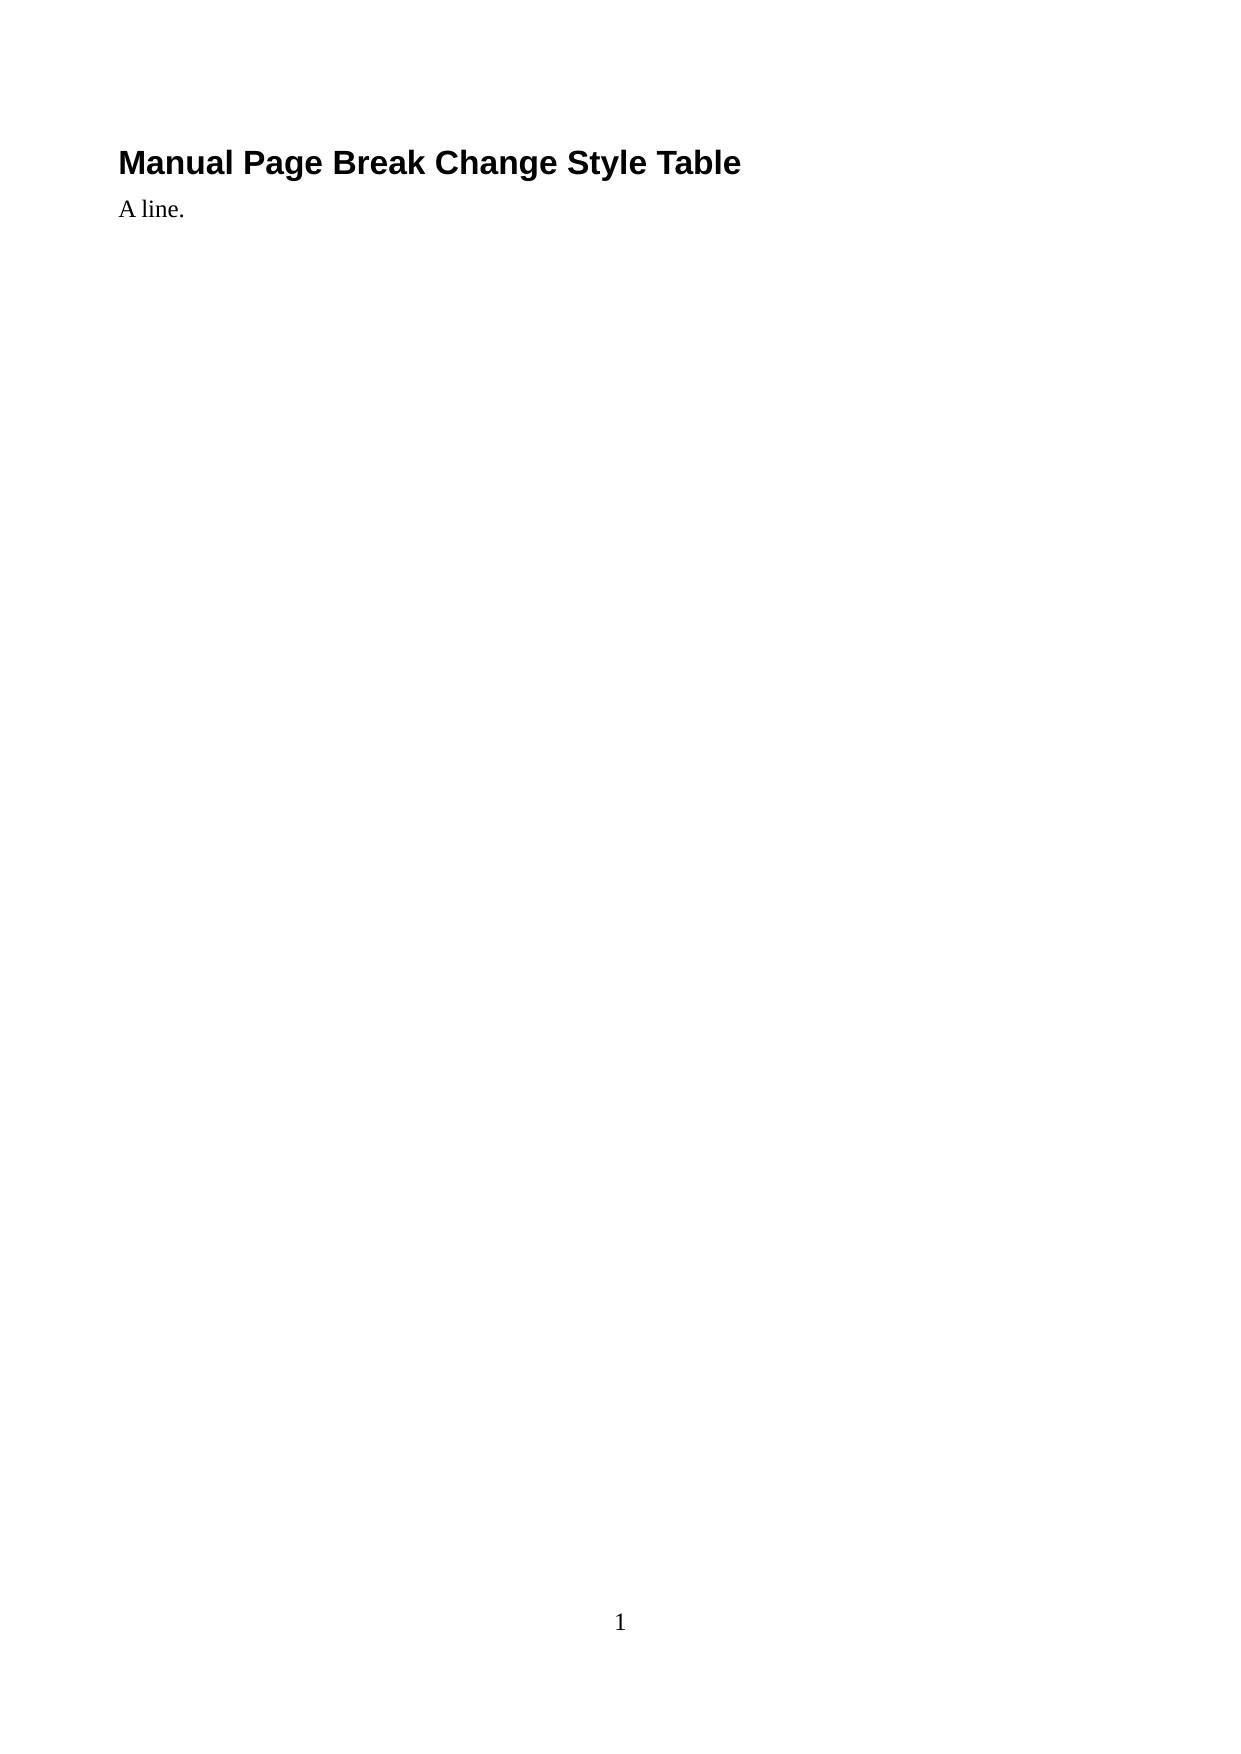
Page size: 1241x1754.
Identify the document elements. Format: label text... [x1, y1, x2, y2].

text A line. [118, 194, 1122, 223]
subtitle Manual Page Break Change Style Table [118, 143, 1122, 182]
